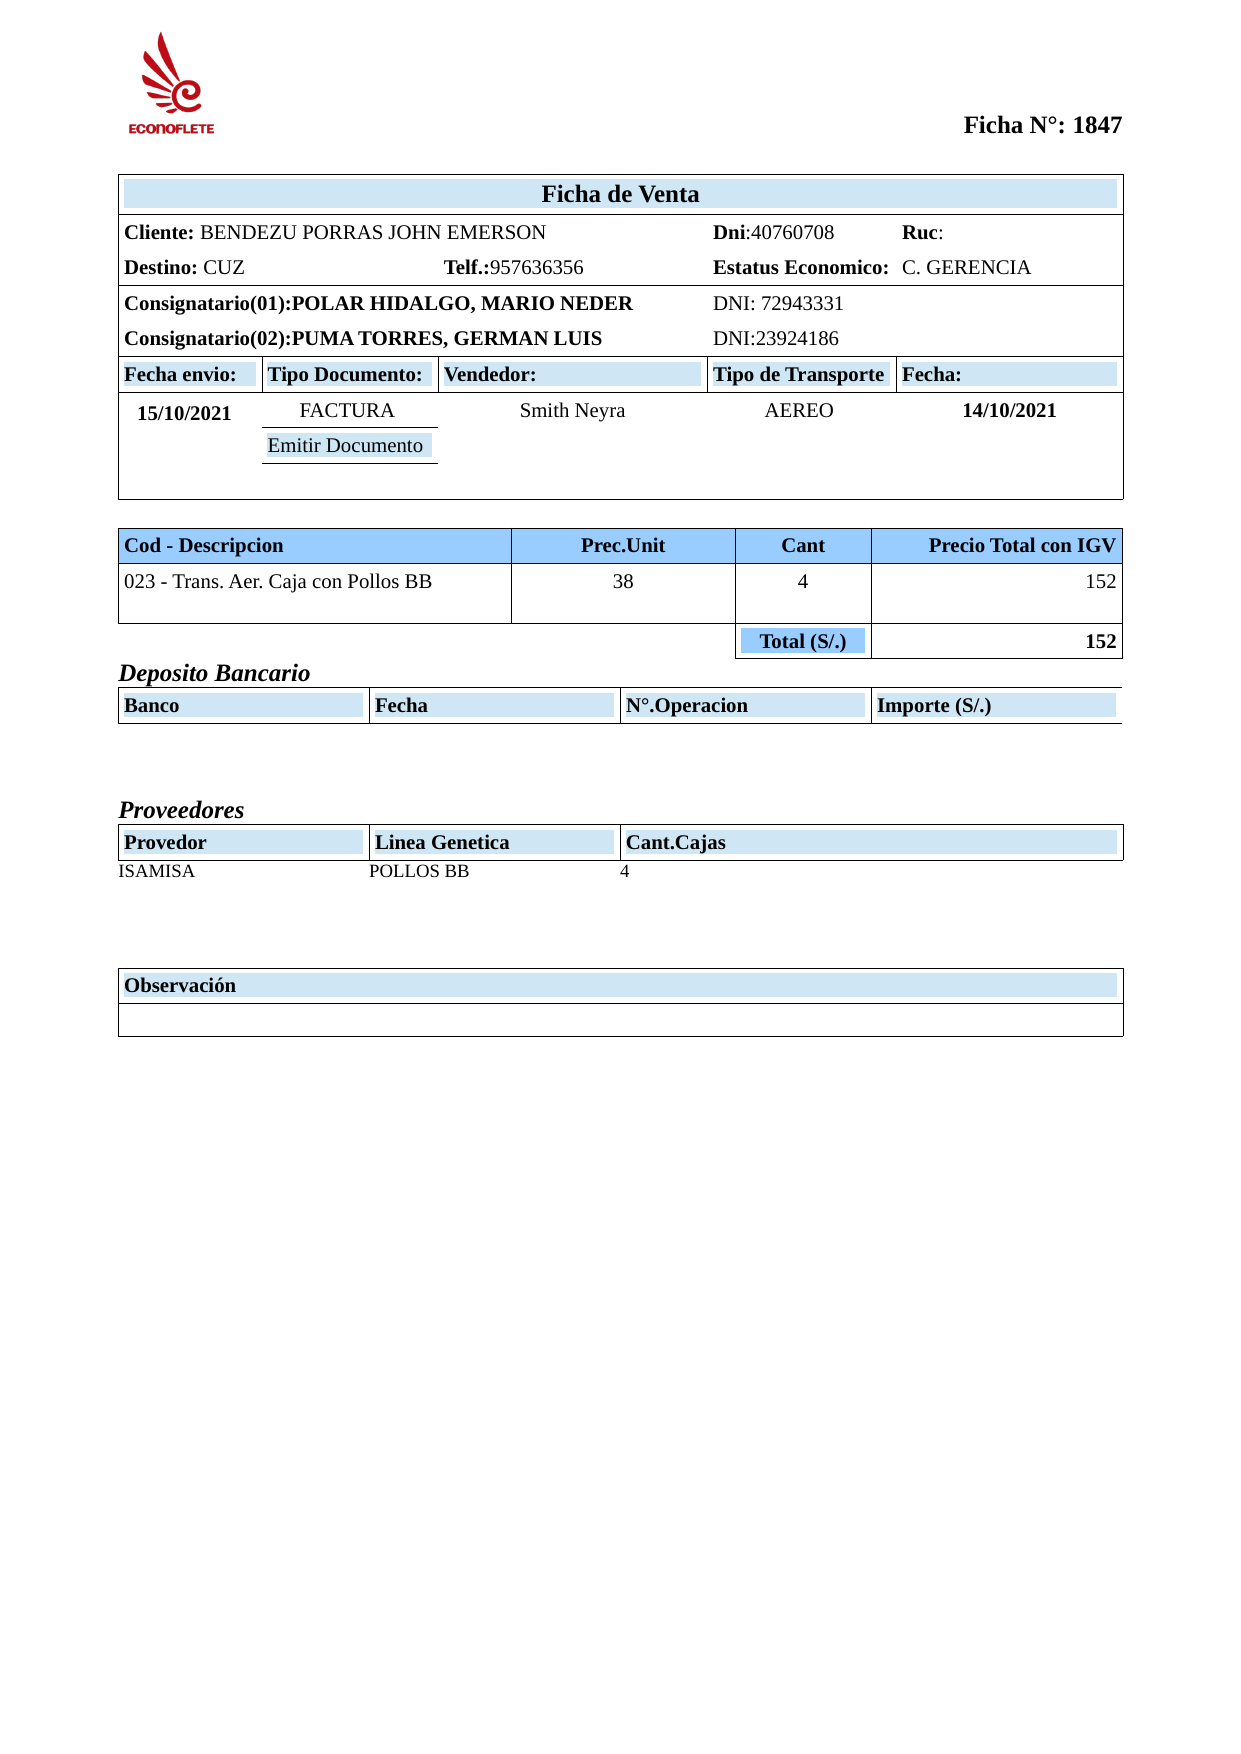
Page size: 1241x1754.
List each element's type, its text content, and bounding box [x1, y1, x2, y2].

table_cell Estatus Economico: [707, 249, 896, 285]
table_cell Tipo Documento: [263, 357, 438, 392]
table_cell [369, 771, 620, 795]
table_cell [118, 946, 369, 967]
table_cell DNI: 72943331 [707, 286, 1123, 321]
table_cell Dni:40760708 [707, 215, 896, 249]
table_cell [620, 771, 871, 795]
table_cell 4 [620, 861, 1123, 881]
table_cell [369, 946, 620, 967]
table_header Observación [119, 969, 1123, 1003]
table_cell 38 [512, 564, 735, 623]
table_cell 14/10/2021 [896, 393, 1123, 498]
table_cell 152 [872, 564, 1122, 623]
table_header N°.Operacion [621, 688, 871, 723]
table_cell Destino: CUZ [119, 249, 438, 285]
table_cell POLLOS BB [369, 861, 620, 881]
table_header Prec.Unit [512, 529, 735, 563]
table_cell FACTURA [262, 393, 438, 427]
table_cell Ruc: [896, 215, 1123, 249]
table_cell [620, 924, 1123, 946]
text Deposito Bancario [118, 658, 1122, 687]
table_cell [620, 881, 1123, 903]
table_cell [369, 903, 620, 924]
table_cell [620, 747, 871, 771]
table_cell ISAMISA [118, 861, 369, 881]
table_cell [620, 903, 1123, 924]
table_header Provedor [119, 825, 369, 859]
table_cell Consignatario(02):PUMA TORRES, GERMAN LUIS [119, 321, 707, 356]
table_cell [369, 724, 620, 747]
table_header Linea Genetica [370, 825, 620, 859]
table_header Ficha de Venta [119, 175, 1123, 214]
table_cell [369, 747, 620, 771]
table_cell Fecha envio: [119, 357, 262, 392]
table_cell [511, 624, 735, 658]
table_cell 4 [736, 564, 871, 623]
table_cell [262, 464, 438, 498]
table_cell [119, 1004, 1123, 1036]
table_cell Smith Neyra [438, 393, 707, 498]
text Proveedores [118, 795, 1122, 824]
table_cell [118, 924, 369, 946]
table_header Fecha [370, 688, 620, 723]
table_header Cod - Descripcion [119, 529, 511, 563]
table_header Cant.Cajas [621, 825, 1123, 859]
table_cell [871, 747, 1122, 771]
table_cell [118, 903, 369, 924]
table_cell DNI:23924186 [707, 321, 1123, 356]
table_cell [369, 924, 620, 946]
table_cell [118, 624, 511, 658]
table_cell Cliente: BENDEZU PORRAS JOHN EMERSON [119, 215, 707, 249]
table_cell C. GERENCIA [896, 249, 1123, 285]
table_cell [118, 771, 369, 795]
table_header Precio Total con IGV [872, 529, 1122, 563]
table_cell 023 - Trans. Aer. Caja con Pollos BB [119, 564, 511, 623]
table_cell [118, 881, 369, 903]
table_cell [118, 747, 369, 771]
picture [118, 31, 225, 134]
table_cell [871, 771, 1122, 795]
table_cell Telf.:957636356 [438, 249, 707, 285]
table_cell Emitir Documento [262, 428, 438, 463]
table_cell Fecha: [897, 357, 1123, 392]
table_header Cant [736, 529, 871, 563]
table_cell [118, 724, 369, 747]
table_cell [620, 946, 1123, 967]
table_cell [369, 881, 620, 903]
table_cell Consignatario(01):POLAR HIDALGO, MARIO NEDER [119, 286, 707, 321]
table_cell Vendedor: [439, 357, 707, 392]
table_cell Total (S/.) [736, 624, 871, 658]
table_header Banco [119, 688, 369, 723]
table_header Importe (S/.) [872, 688, 1122, 723]
table_cell [871, 724, 1122, 747]
table_cell 152 [872, 624, 1122, 658]
table_cell 15/10/2021 [119, 393, 262, 498]
table_cell AEREO [707, 393, 896, 498]
table_cell Tipo de Transporte [708, 357, 896, 392]
table_cell [620, 724, 871, 747]
